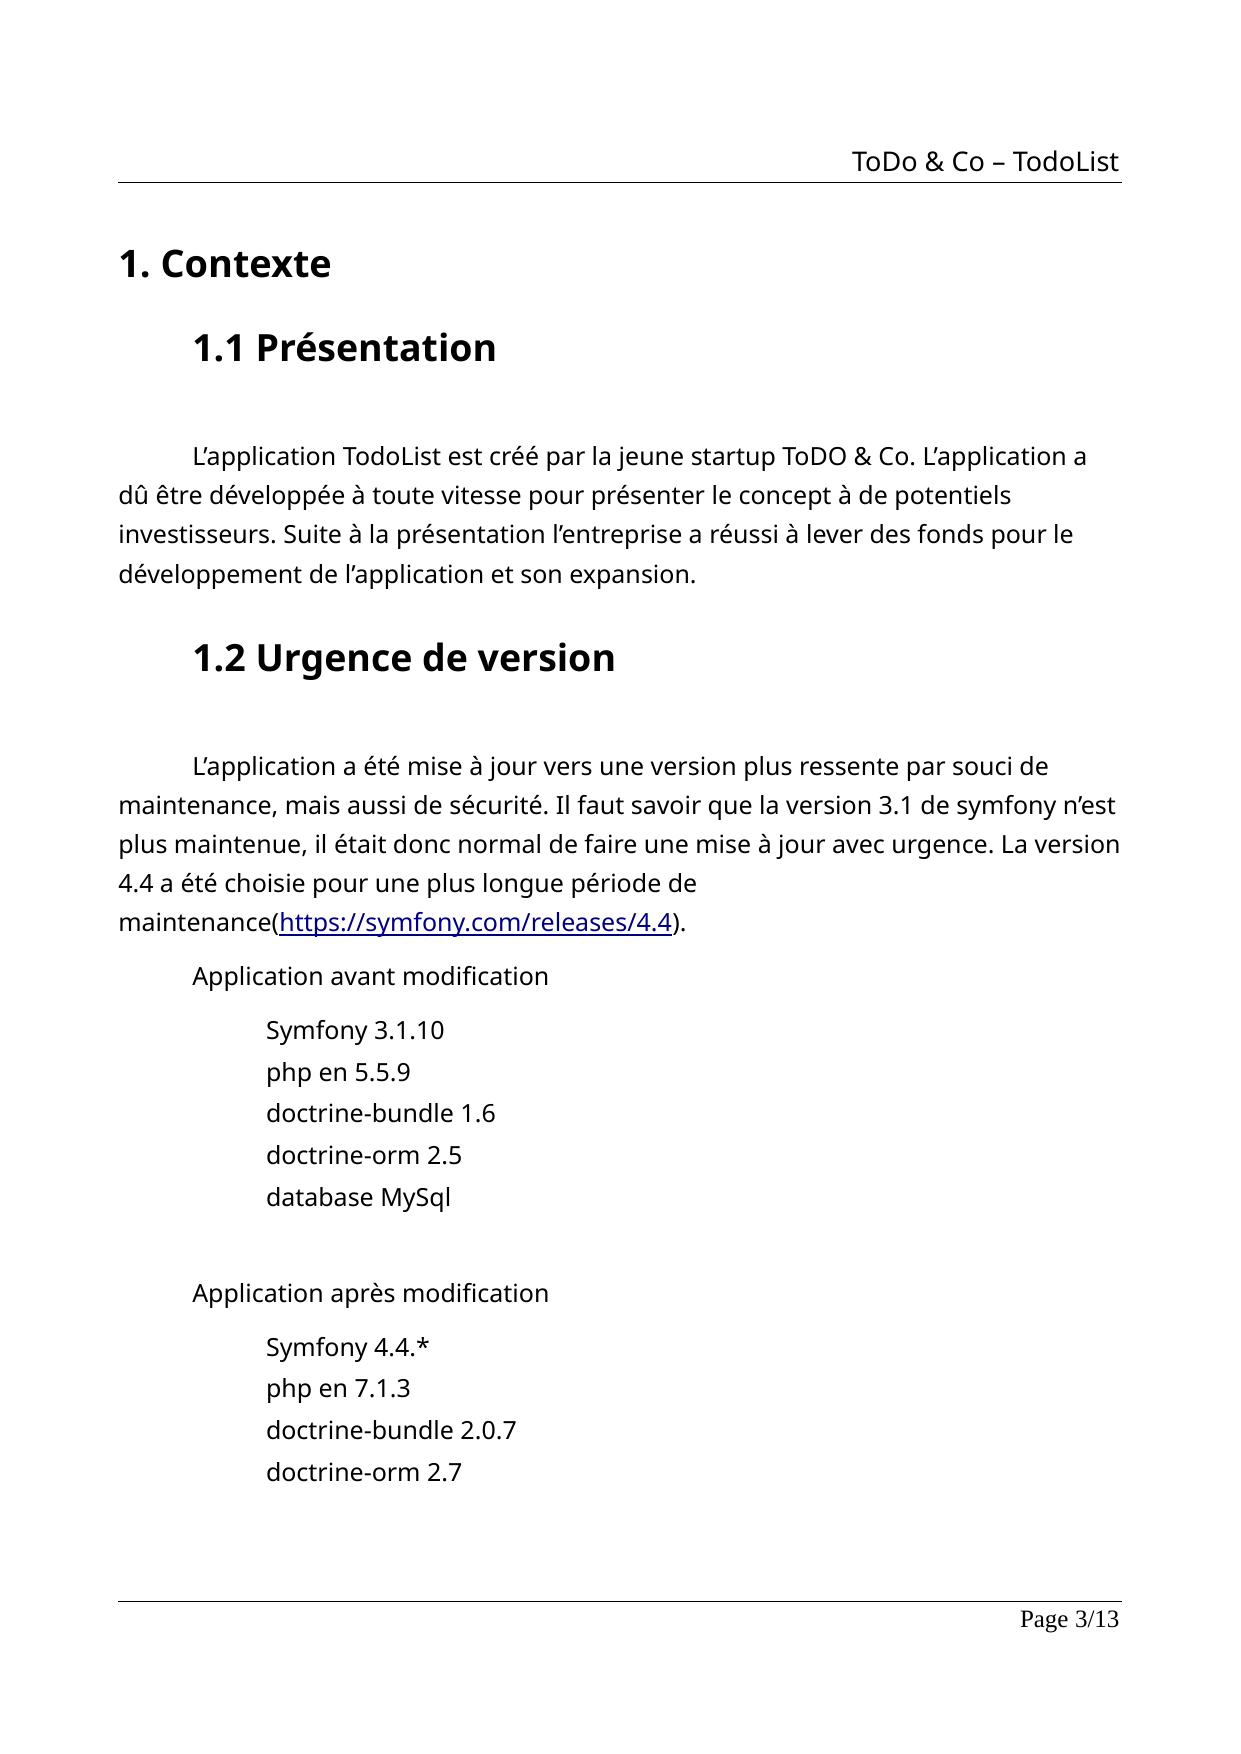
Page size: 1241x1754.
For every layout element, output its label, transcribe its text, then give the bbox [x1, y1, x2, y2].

subtitle 1.1 Présentation [118, 321, 1122, 372]
text Symfony 3.1.10 [118, 1012, 1122, 1046]
text database MySql [118, 1180, 1122, 1214]
text doctrine-bundle 1.6 [118, 1096, 1122, 1130]
text php en 5.5.9 [118, 1054, 1122, 1088]
text L’application a été mise à jour vers une version plus ressente par souci de maintenance, mais aussi de sécurité. Il faut savoir que la version 3.1 de symfony n’est plus maintenue, il était donc normal de faire une mise à jour avec urgence. La version 4.4 a été choisie pour une plus longue période de maintenance(https://symfony.com/releases/4.4). [118, 748, 1122, 939]
text Application avant modification [118, 958, 1122, 993]
text Application après modification [118, 1275, 1122, 1309]
subtitle 1.2 Urgence de version [118, 631, 1122, 682]
subtitle 1. Contexte [118, 236, 1122, 288]
text php en 7.1.3 [118, 1371, 1122, 1405]
text doctrine-orm 2.5 [118, 1138, 1122, 1172]
text Symfony 4.4.* [118, 1329, 1122, 1363]
text L’application TodoList est créé par la jeune startup ToDO & Co. L’application a dû être développée à toute vitesse pour présenter le concept à de potentiels investisseurs. Suite à la présentation l’entreprise a réussi à lever des fonds pour le développement de l’application et son expansion. [118, 439, 1122, 590]
text doctrine-bundle 2.0.7 [118, 1413, 1122, 1447]
text doctrine-orm 2.7 [118, 1455, 1122, 1489]
